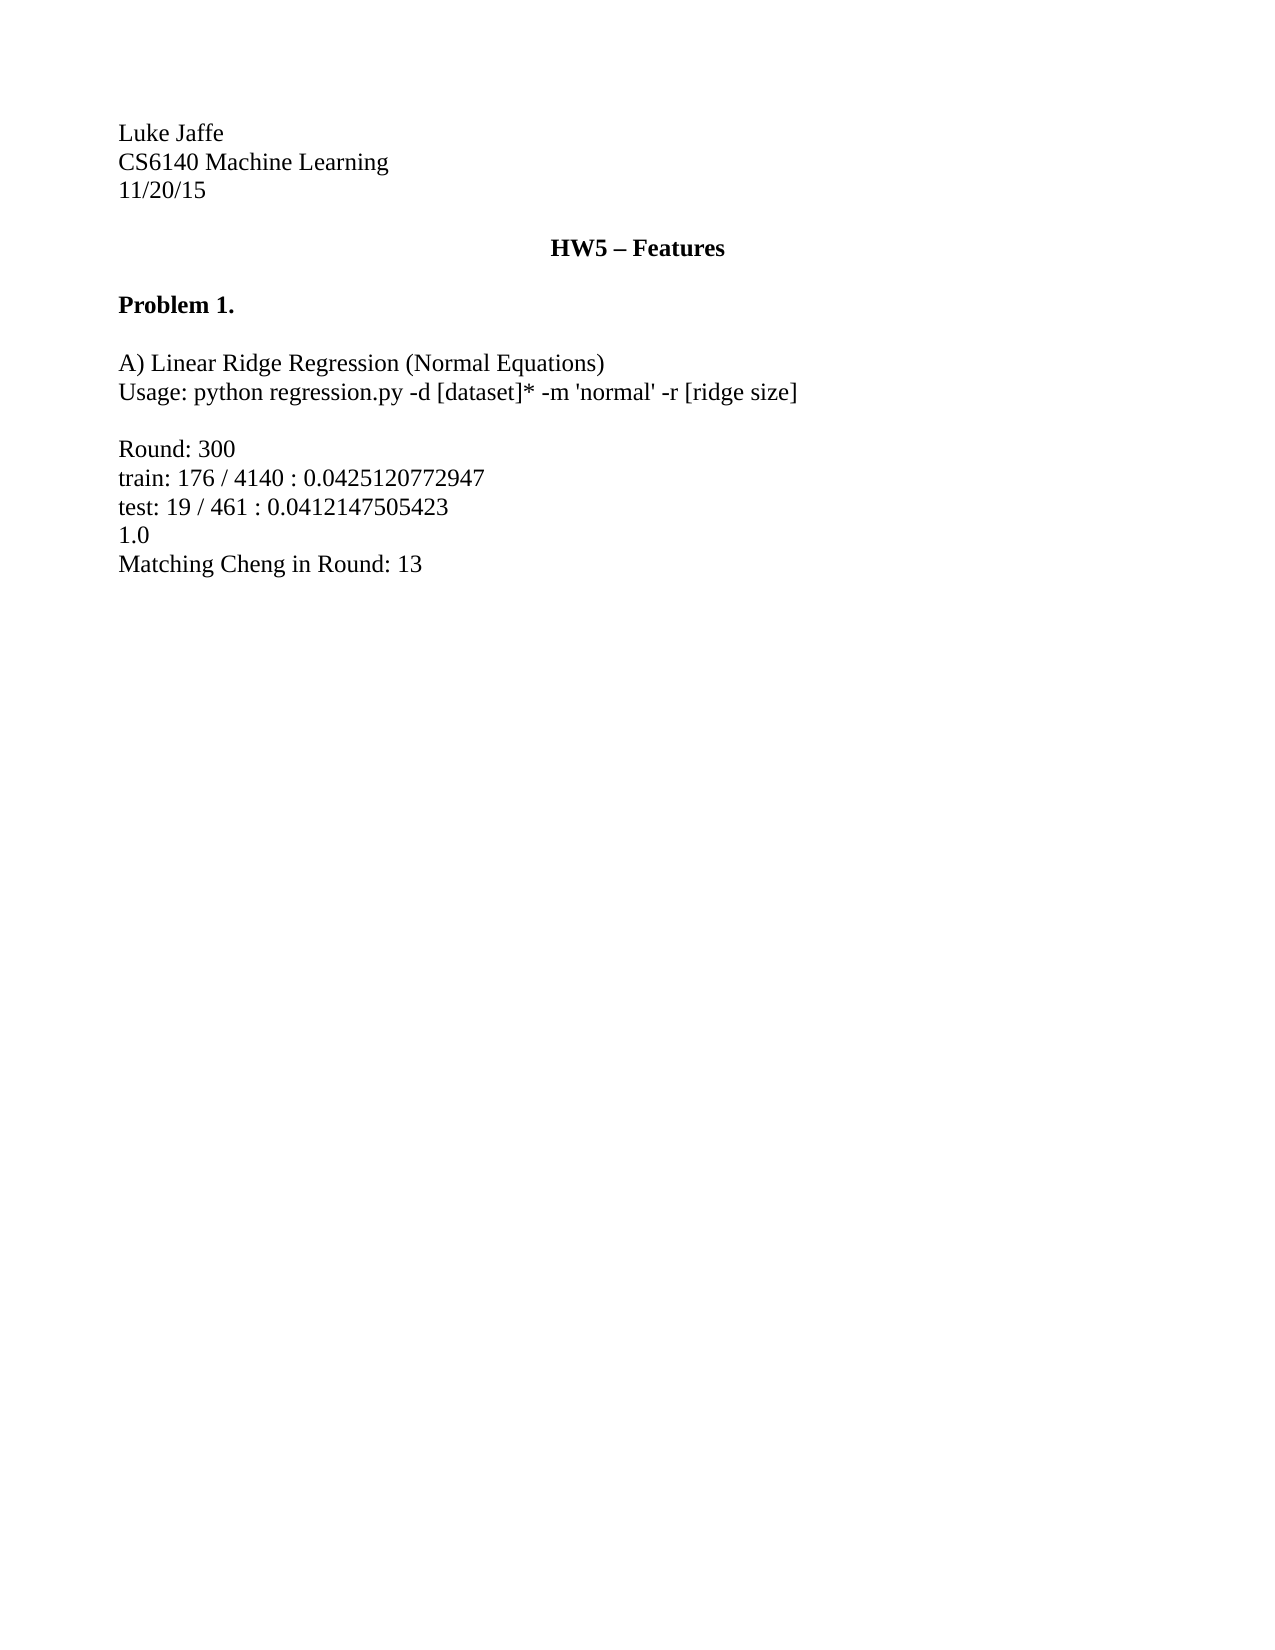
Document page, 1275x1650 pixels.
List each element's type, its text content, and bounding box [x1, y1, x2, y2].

text 11/20/15 [118, 176, 1157, 204]
text Luke Jaffe [118, 118, 1157, 147]
text test: 19 / 461 : 0.0412147505423 [118, 492, 1157, 521]
text Round: 300 [118, 434, 1157, 463]
text Matching Cheng in Round: 13 [118, 549, 1157, 578]
text Usage: python regression.py -d [dataset]* -m 'normal' -r [ridge size] [118, 377, 1157, 406]
text 1.0 [118, 521, 1157, 549]
text Problem 1. [118, 291, 1157, 319]
text HW5 – Features [118, 233, 1157, 262]
text CS6140 Machine Learning [118, 147, 1157, 176]
text A) Linear Ridge Regression (Normal Equations) [118, 348, 1157, 377]
text train: 176 / 4140 : 0.0425120772947 [118, 463, 1157, 492]
